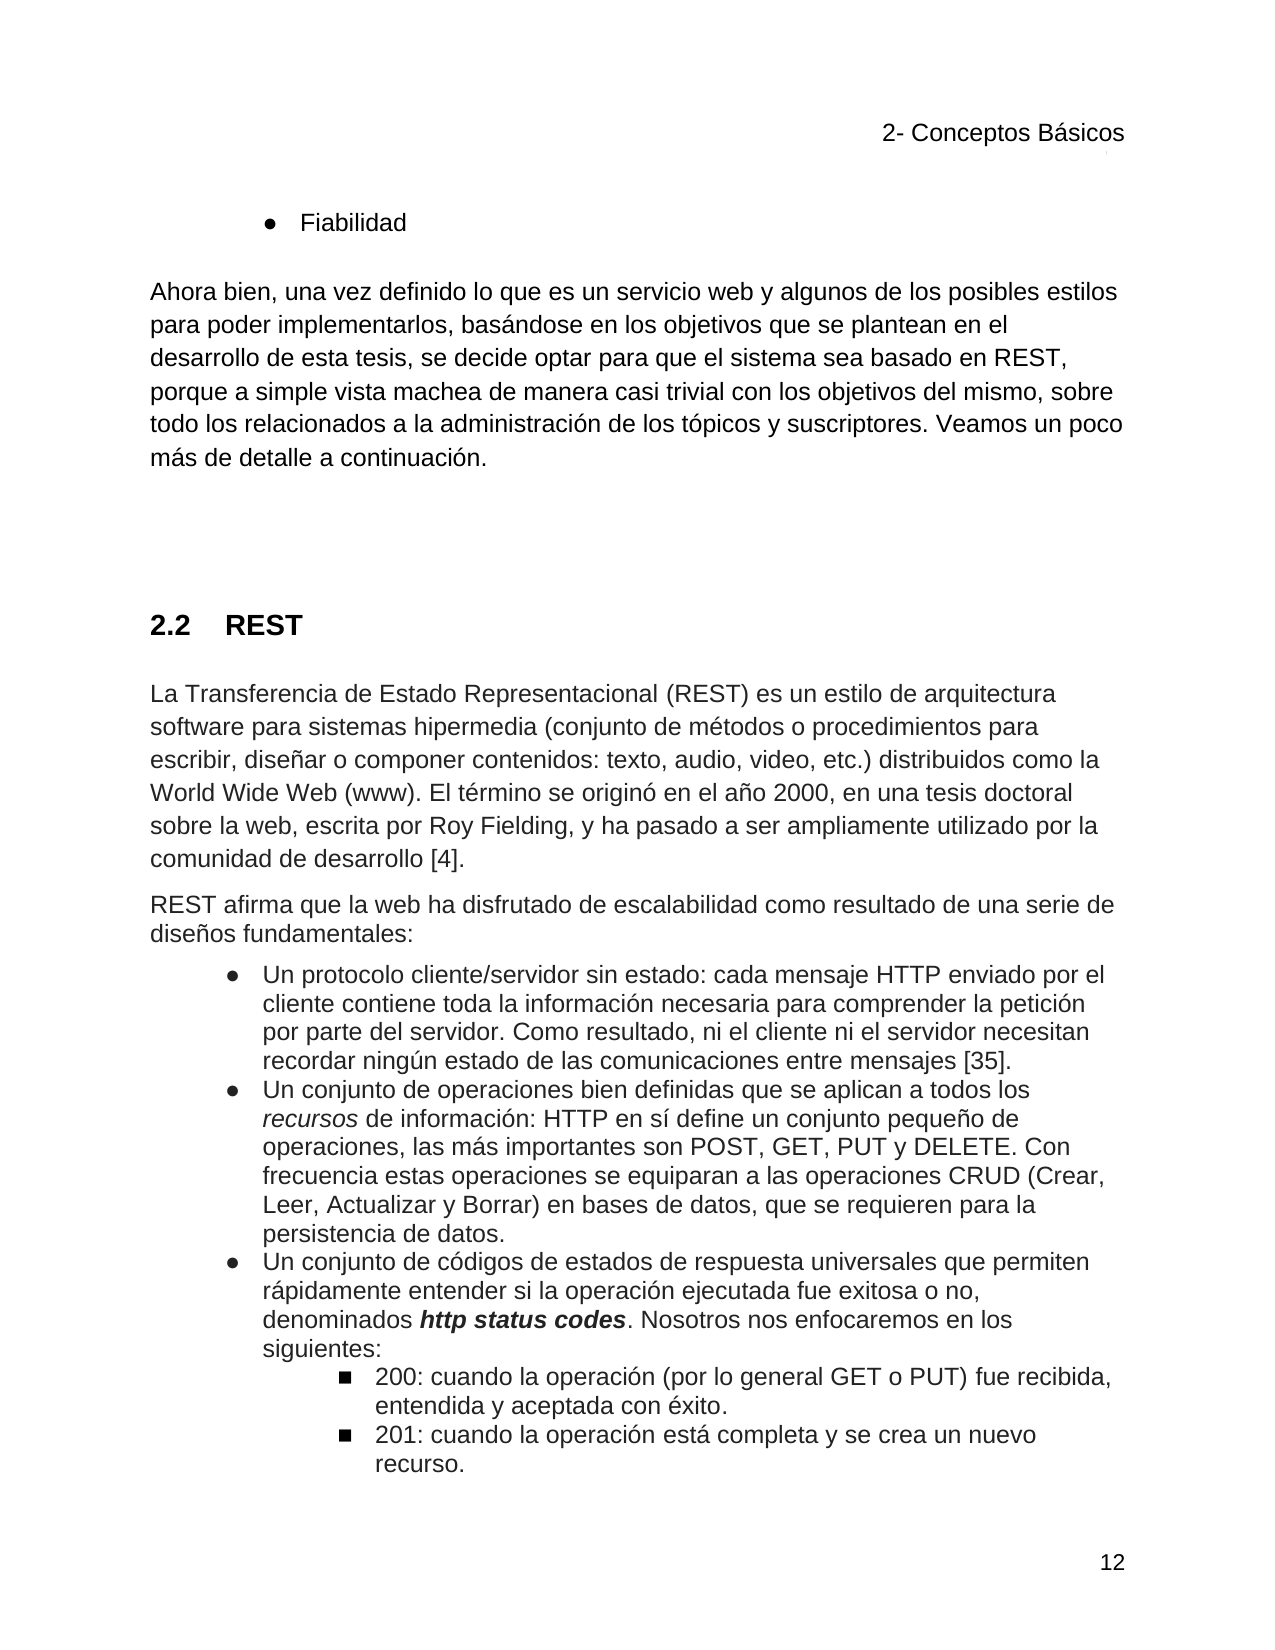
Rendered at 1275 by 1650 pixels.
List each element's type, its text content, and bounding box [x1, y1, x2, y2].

list Fiabilidad [262, 208, 1125, 236]
list Un conjunto de códigos de estados de respuesta universales que permiten rápidamente entender si la operación ejecutada fue exitosa o no, denominados http status codes. Nosotros nos enfocaremos en los siguientes: [225, 1247, 1125, 1362]
list Un protocolo cliente/servidor sin estado: cada mensaje HTTP enviado por el cliente contiene toda la información necesaria para comprender la petición por parte del servidor. Como resultado, ni el cliente ni el servidor necesitan recordar ningún estado de las comunicaciones entre mensajes [35]. [225, 960, 1125, 1075]
list 201: cuando la operación está completa y se crea un nuevo recurso. [337, 1420, 1125, 1477]
text La Transferencia de Estado Representacional (REST) es un estilo de arquitectura software para sistemas hipermedia (conjunto de métodos o procedimientos para escribir, diseñar o componer contenidos: texto, audio, video, etc.) distribuidos como la World Wide Web (www). El término se originó en el año 2000, en una tesis doctoral sobre la web, escrita por Roy Fielding, y ha pasado a ser ampliamente utilizado por la comunidad de desarrollo [4]. [150, 679, 1125, 873]
text 2.2 REST [150, 608, 1125, 641]
text Ahora bien, una vez definido lo que es un servicio web y algunos de los posibles estilos para poder implementarlos, basándose en los objetivos que se plantean en el desarrollo de esta tesis, se decide optar para que el sistema sea basado en REST, porque a simple vista machea de manera casi trivial con los objetivos del mismo, sobre todo los relacionados a la administración de los tópicos y suscriptores. Veamos un poco más de detalle a continuación. [150, 277, 1125, 471]
list 200: cuando la operación (por lo general GET o PUT) fue recibida, entendida y aceptada con éxito. [337, 1362, 1125, 1420]
list Un conjunto de operaciones bien definidas que se aplican a todos los recursos de información: HTTP en sí define un conjunto pequeño de operaciones, las más importantes son POST, GET, PUT y DELETE. Con frecuencia estas operaciones se equiparan a las operaciones CRUD (Crear, Leer, Actualizar y Borrar) en bases de datos, que se requieren para la persistencia de datos. [225, 1075, 1125, 1247]
text REST afirma que la web ha disfrutado de escalabilidad como resultado de una serie de diseños fundamentales: [150, 890, 1125, 947]
